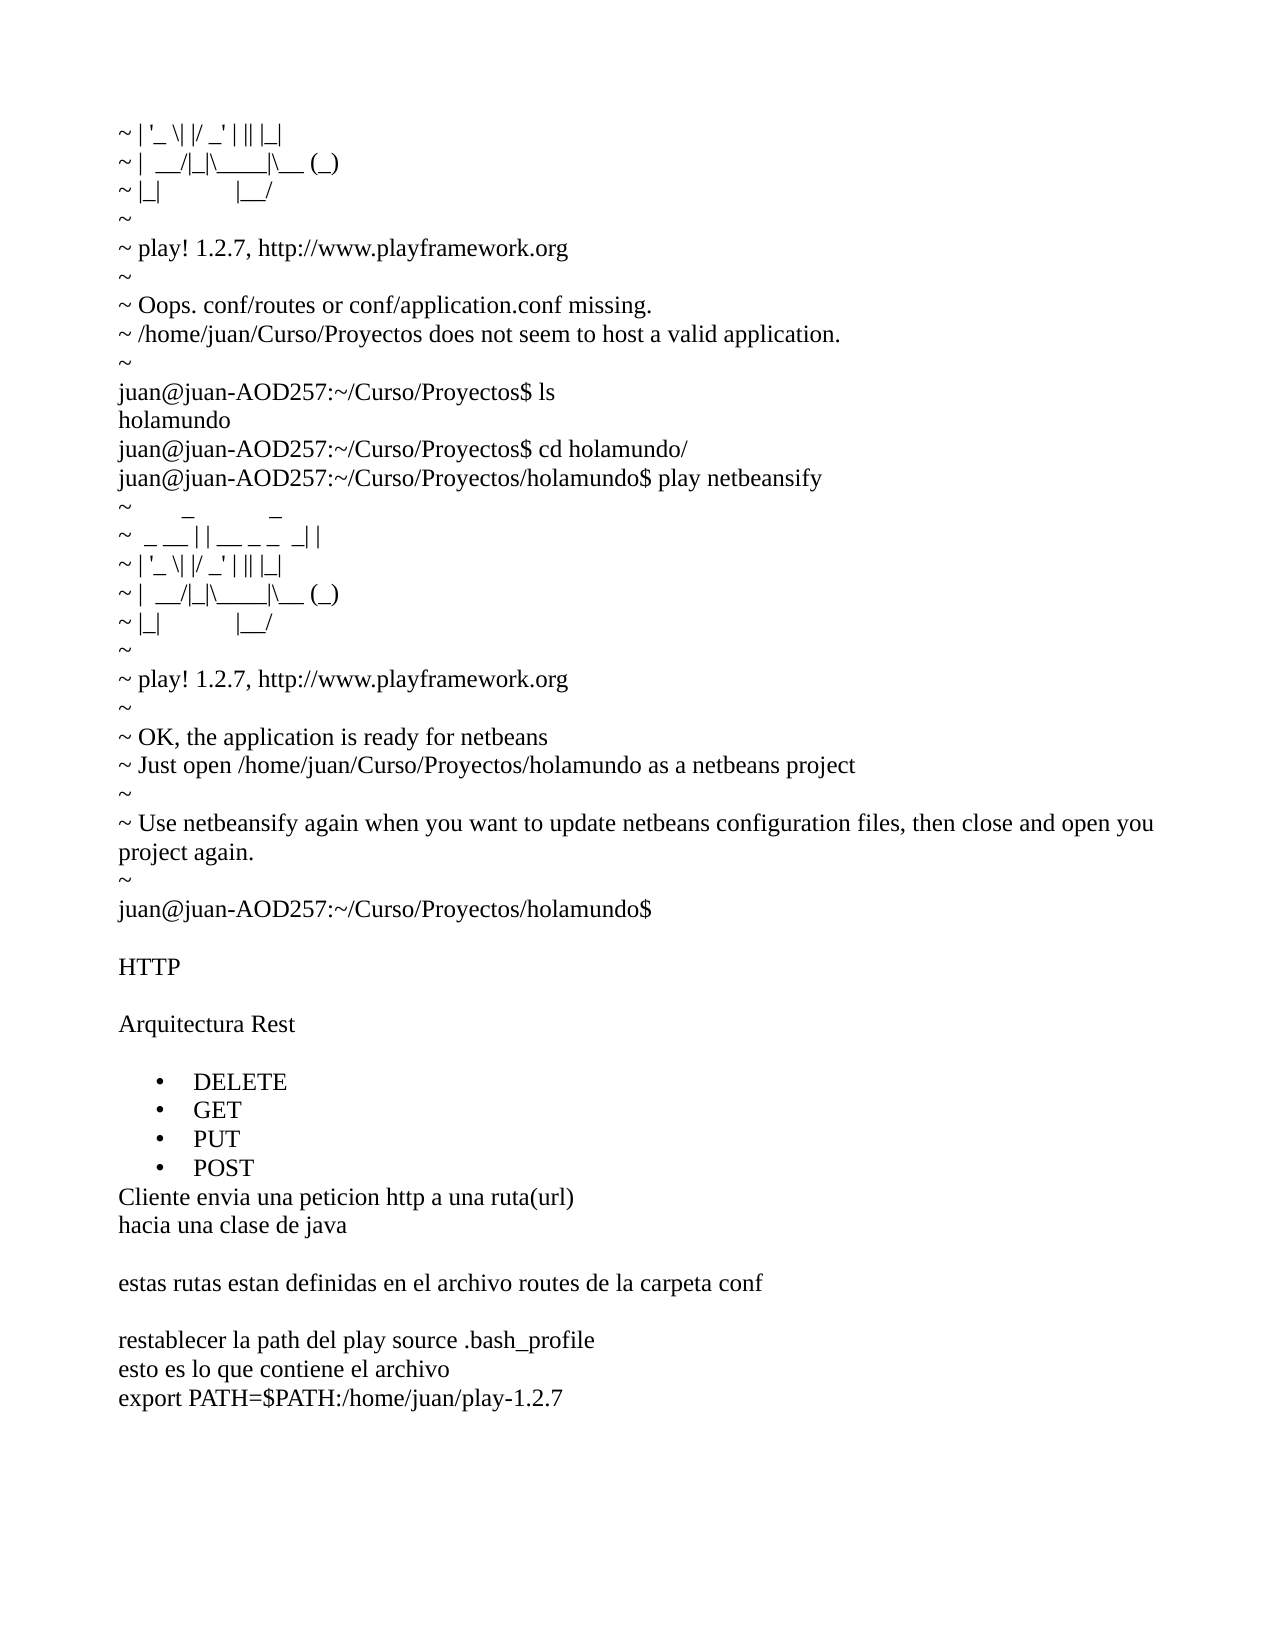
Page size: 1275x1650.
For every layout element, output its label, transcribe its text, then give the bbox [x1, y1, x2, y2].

text ~ _ __ | | __ _ _ _| | [118, 521, 1157, 549]
text ~ Oops. conf/routes or conf/application.conf missing. [118, 291, 1157, 319]
text ~ [118, 348, 1157, 377]
text juan@juan-AOD257:~/Curso/Proyectos/holamundo$ play netbeansify [118, 463, 1157, 492]
text export PATH=$PATH:/home/juan/play-1.2.7 [118, 1383, 1157, 1412]
text ~ play! 1.2.7, http://www.playframework.org [118, 664, 1157, 693]
text ~ | __/|_|\____|\__ (_) [118, 578, 1157, 607]
list PUT [156, 1124, 1157, 1153]
text ~ [118, 636, 1157, 664]
text Cliente envia una peticion http a una ruta(url) [118, 1182, 1157, 1211]
text HTTP [118, 952, 1157, 981]
text ~ /home/juan/Curso/Proyectos does not seem to host a valid application. [118, 319, 1157, 348]
text juan@juan-AOD257:~/Curso/Proyectos$ ls [118, 377, 1157, 406]
text ~ [118, 204, 1157, 233]
text ~ | __/|_|\____|\__ (_) [118, 147, 1157, 176]
text juan@juan-AOD257:~/Curso/Proyectos$ cd holamundo/ [118, 434, 1157, 463]
text ~ [118, 693, 1157, 722]
text ~ |_| |__/ [118, 607, 1157, 636]
text estas rutas estan definidas en el archivo routes de la carpeta conf [118, 1268, 1157, 1297]
text ~ _ _ [118, 492, 1157, 521]
text ~ |_| |__/ [118, 176, 1157, 204]
text ~ | '_ \| |/ _' | || |_| [118, 549, 1157, 578]
text juan@juan-AOD257:~/Curso/Proyectos/holamundo$ [118, 894, 1157, 923]
text esto es lo que contiene el archivo [118, 1354, 1157, 1383]
list DELETE [156, 1067, 1157, 1096]
list GET [156, 1096, 1157, 1124]
text ~ Just open /home/juan/Curso/Proyectos/holamundo as a netbeans project [118, 751, 1157, 779]
text restablecer la path del play source .bash_profile [118, 1326, 1157, 1354]
text ~ | '_ \| |/ _' | || |_| [118, 118, 1157, 147]
text ~ [118, 866, 1157, 894]
text hacia una clase de java [118, 1211, 1157, 1239]
text ~ play! 1.2.7, http://www.playframework.org [118, 233, 1157, 262]
list POST [156, 1153, 1157, 1182]
text ~ Use netbeansify again when you want to update netbeans configuration files, then close and open you project again. [118, 808, 1157, 866]
text ~ [118, 779, 1157, 808]
text ~ OK, the application is ready for netbeans [118, 722, 1157, 751]
text Arquitectura Rest [118, 1009, 1157, 1038]
text ~ [118, 262, 1157, 291]
text holamundo [118, 406, 1157, 434]
